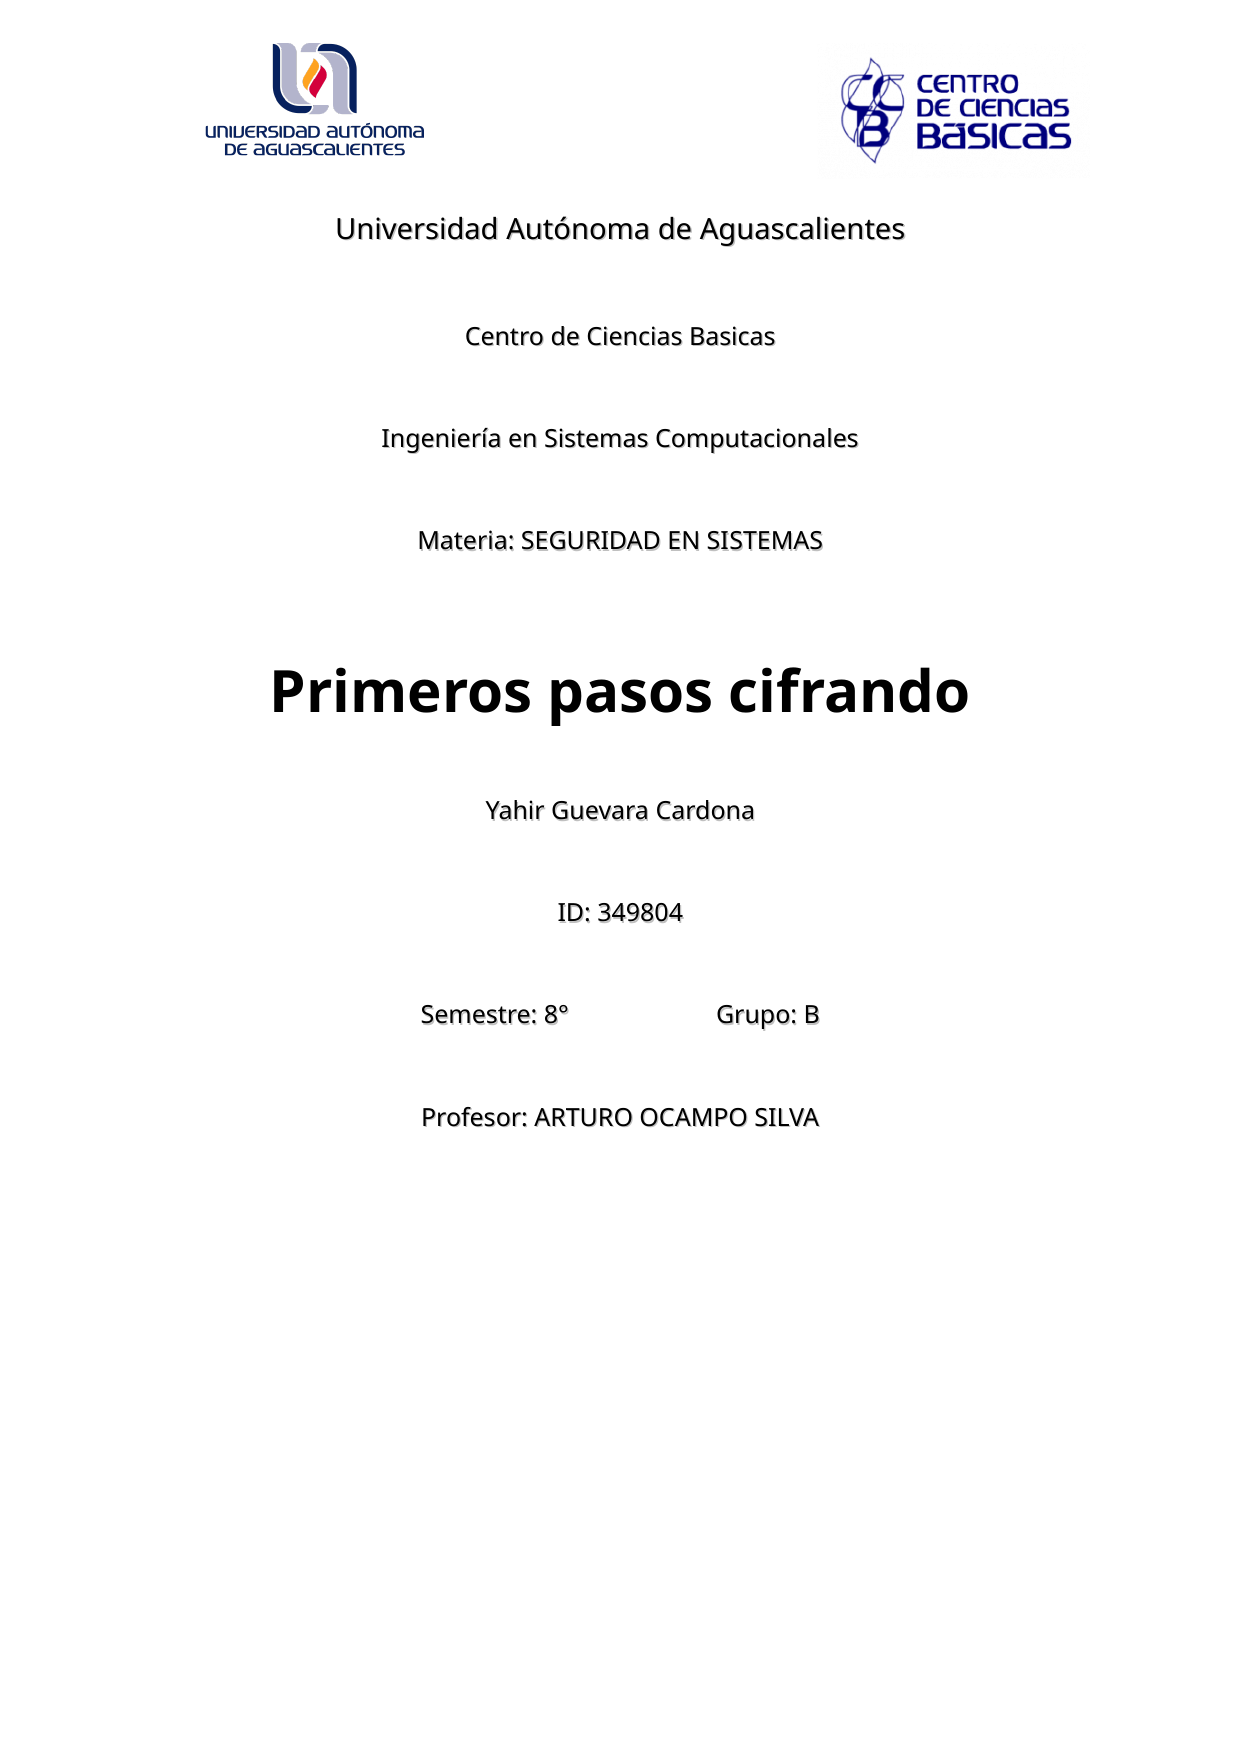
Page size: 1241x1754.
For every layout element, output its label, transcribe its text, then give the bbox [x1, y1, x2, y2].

text Materia: SEGURIDAD EN SI­STEMAS [150, 523, 1090, 557]
picture [150, 19, 478, 179]
title Primeros pasos cifrando [150, 650, 1090, 729]
text Semestre: 8° Grupo: B [150, 997, 1090, 1031]
text ID: 349804 [150, 895, 1090, 929]
picture [817, 43, 1091, 179]
text Ingeniería en Sistemas Computacionales [150, 421, 1090, 455]
text Profesor: ARTURO OCAMPO SILVA [150, 1099, 1090, 1133]
text Universidad Autónoma de Aguascalientes [150, 208, 1090, 248]
text Yahir Guevara Cardona [150, 793, 1090, 827]
text Centro de Ciencias Basicas [150, 319, 1090, 353]
